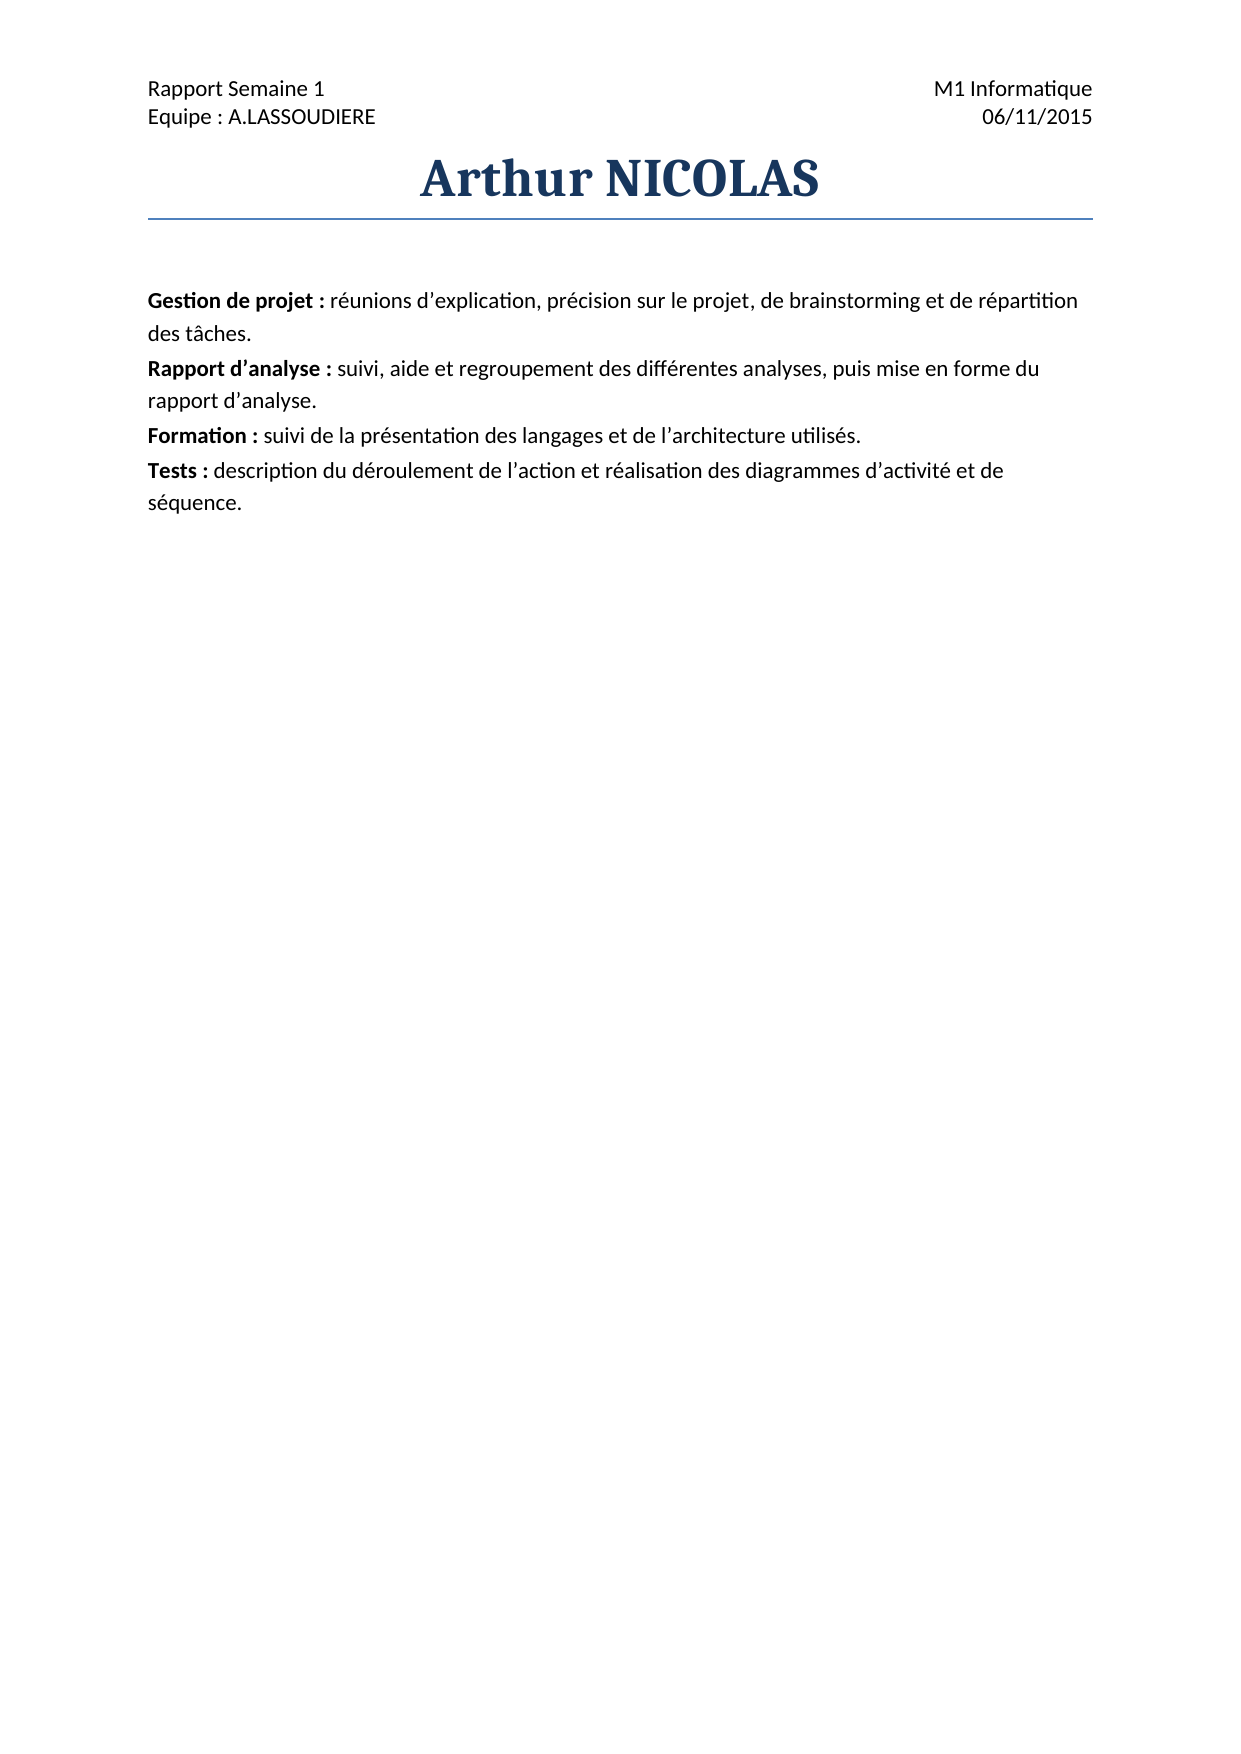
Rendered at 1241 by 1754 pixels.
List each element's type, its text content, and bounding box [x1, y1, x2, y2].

title Arthur NICOLAS [148, 148, 1093, 218]
text Formation : suivi de la présentation des langages et de l’architecture utilisés. [148, 421, 1093, 449]
text Gestion de projet : réunions d’explication, précision sur le projet, de brainstorming et de répartition des tâches. [148, 287, 1093, 347]
text Tests : description du déroulement de l’action et réalisation des diagrammes d’activité et de séquence. [148, 456, 1093, 517]
text Rapport d’analyse : suivi, aide et regroupement des différentes analyses, puis mise en forme du rapport d’analyse. [148, 354, 1093, 414]
